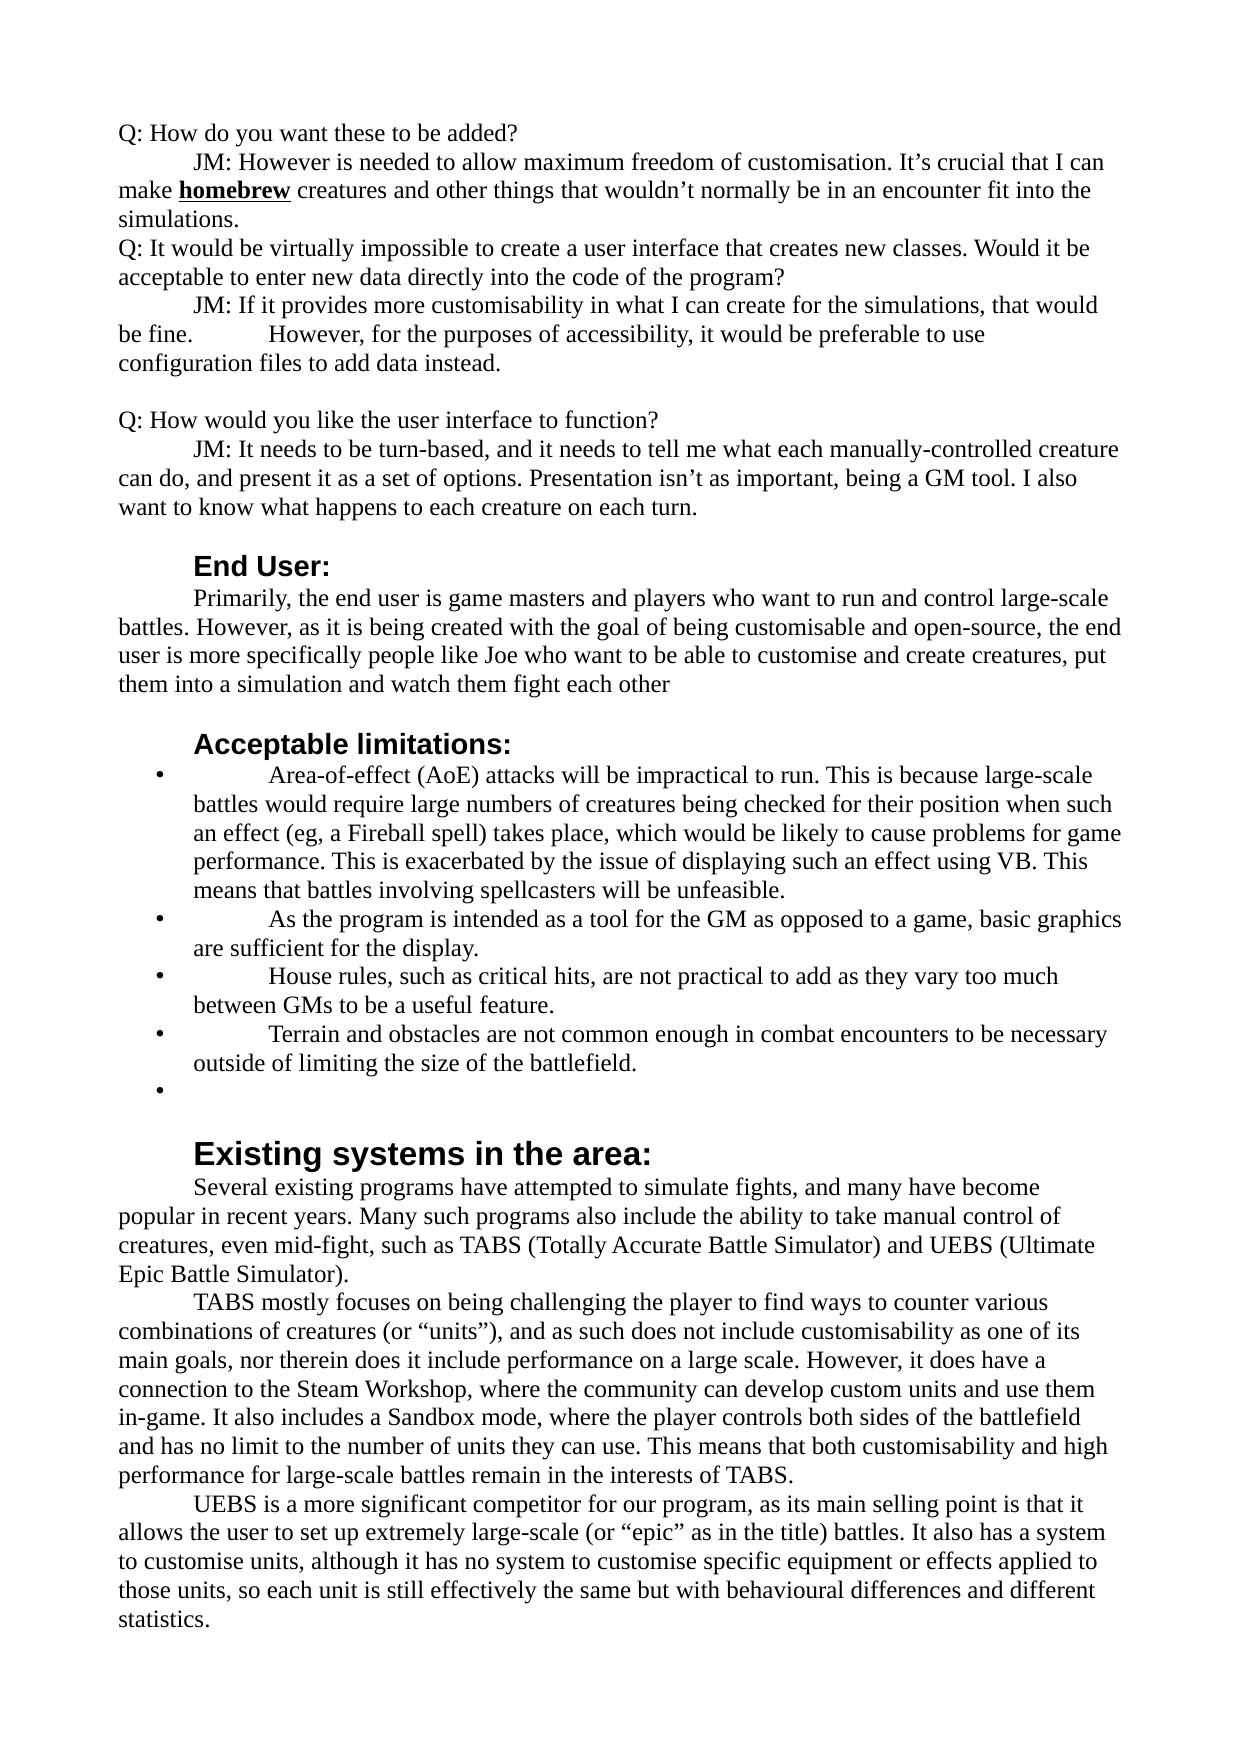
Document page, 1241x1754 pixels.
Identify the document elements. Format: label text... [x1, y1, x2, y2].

text Q: How would you like the user interface to function? [118, 406, 1122, 434]
list As the program is intended as a tool for the GM as opposed to a game, basic graphics are sufficient for the display. [156, 904, 1122, 961]
text JM: It needs to be turn-based, and it needs to tell me what each manually-controlled creature can do, and present it as a set of options. Presentation isn’t as important, being a GM tool. I also want to know what happens to each creature on each turn. [118, 434, 1122, 521]
text Primarily, the end user is game masters and players who want to run and control large-scale battles. However, as it is being created with the goal of being customisable and open-source, the end user is more specifically people like Joe who want to be able to customise and create creatures, put them into a simulation and watch them fight each other [118, 583, 1122, 698]
text Existing systems in the area: [118, 1134, 1122, 1172]
text Several existing programs have attempted to simulate fights, and many have become popular in recent years. Many such programs also include the ability to take manual control of creatures, even mid-fight, such as TABS (Totally Accurate Battle Simulator) and UEBS (Ultimate Epic Battle Simulator). [118, 1172, 1122, 1287]
list Terrain and obstacles are not common enough in combat encounters to be necessary outside of limiting the size of the battlefield. [156, 1019, 1122, 1076]
text JM: If it provides more customisability in what I can create for the simulations, that would be fine. However, for the purposes of accessibility, it would be preferable to use configuration files to add data instead. [118, 291, 1122, 377]
text TABS mostly focuses on being challenging the player to find ways to counter various combinations of creatures (or “units”), and as such does not include customisability as one of its main goals, nor therein does it include performance on a large scale. However, it does have a connection to the Steam Workshop, where the community can develop custom units and use them in-game. It also includes a Sandbox mode, where the player controls both sides of the battlefield and has no limit to the number of units they can use. This means that both customisability and high performance for large-scale battles remain in the interests of TABS. [118, 1287, 1122, 1489]
text JM: However is needed to allow maximum freedom of customisation. It’s crucial that I can make homebrew creatures and other things that wouldn’t normally be in an encounter fit into the simulations. [118, 147, 1122, 233]
text Acceptable limitations: [118, 727, 1122, 760]
text Q: It would be virtually impossible to create a user interface that creates new classes. Would it be acceptable to enter new data directly into the code of the program? [118, 233, 1122, 291]
text Q: How do you want these to be added? [118, 118, 1122, 147]
text End User: [118, 549, 1122, 583]
list House rules, such as critical hits, are not practical to add as they vary too much between GMs to be a useful feature. [156, 961, 1122, 1019]
list Area-of-effect (AoE) attacks will be impractical to run. This is because large-scale battles would require large numbers of creatures being checked for their position when such an effect (eg, a Fireball spell) takes place, which would be likely to cause problems for game performance. This is exacerbated by the issue of displaying such an effect using VB. This means that battles involving spellcasters will be unfeasible. [156, 760, 1122, 904]
text UEBS is a more significant competitor for our program, as its main selling point is that it allows the user to set up extremely large-scale (or “epic” as in the title) battles. It also has a system to customise units, although it has no system to customise specific equipment or effects applied to those units, so each unit is still effectively the same but with behavioural differences and different statistics. [118, 1489, 1122, 1632]
